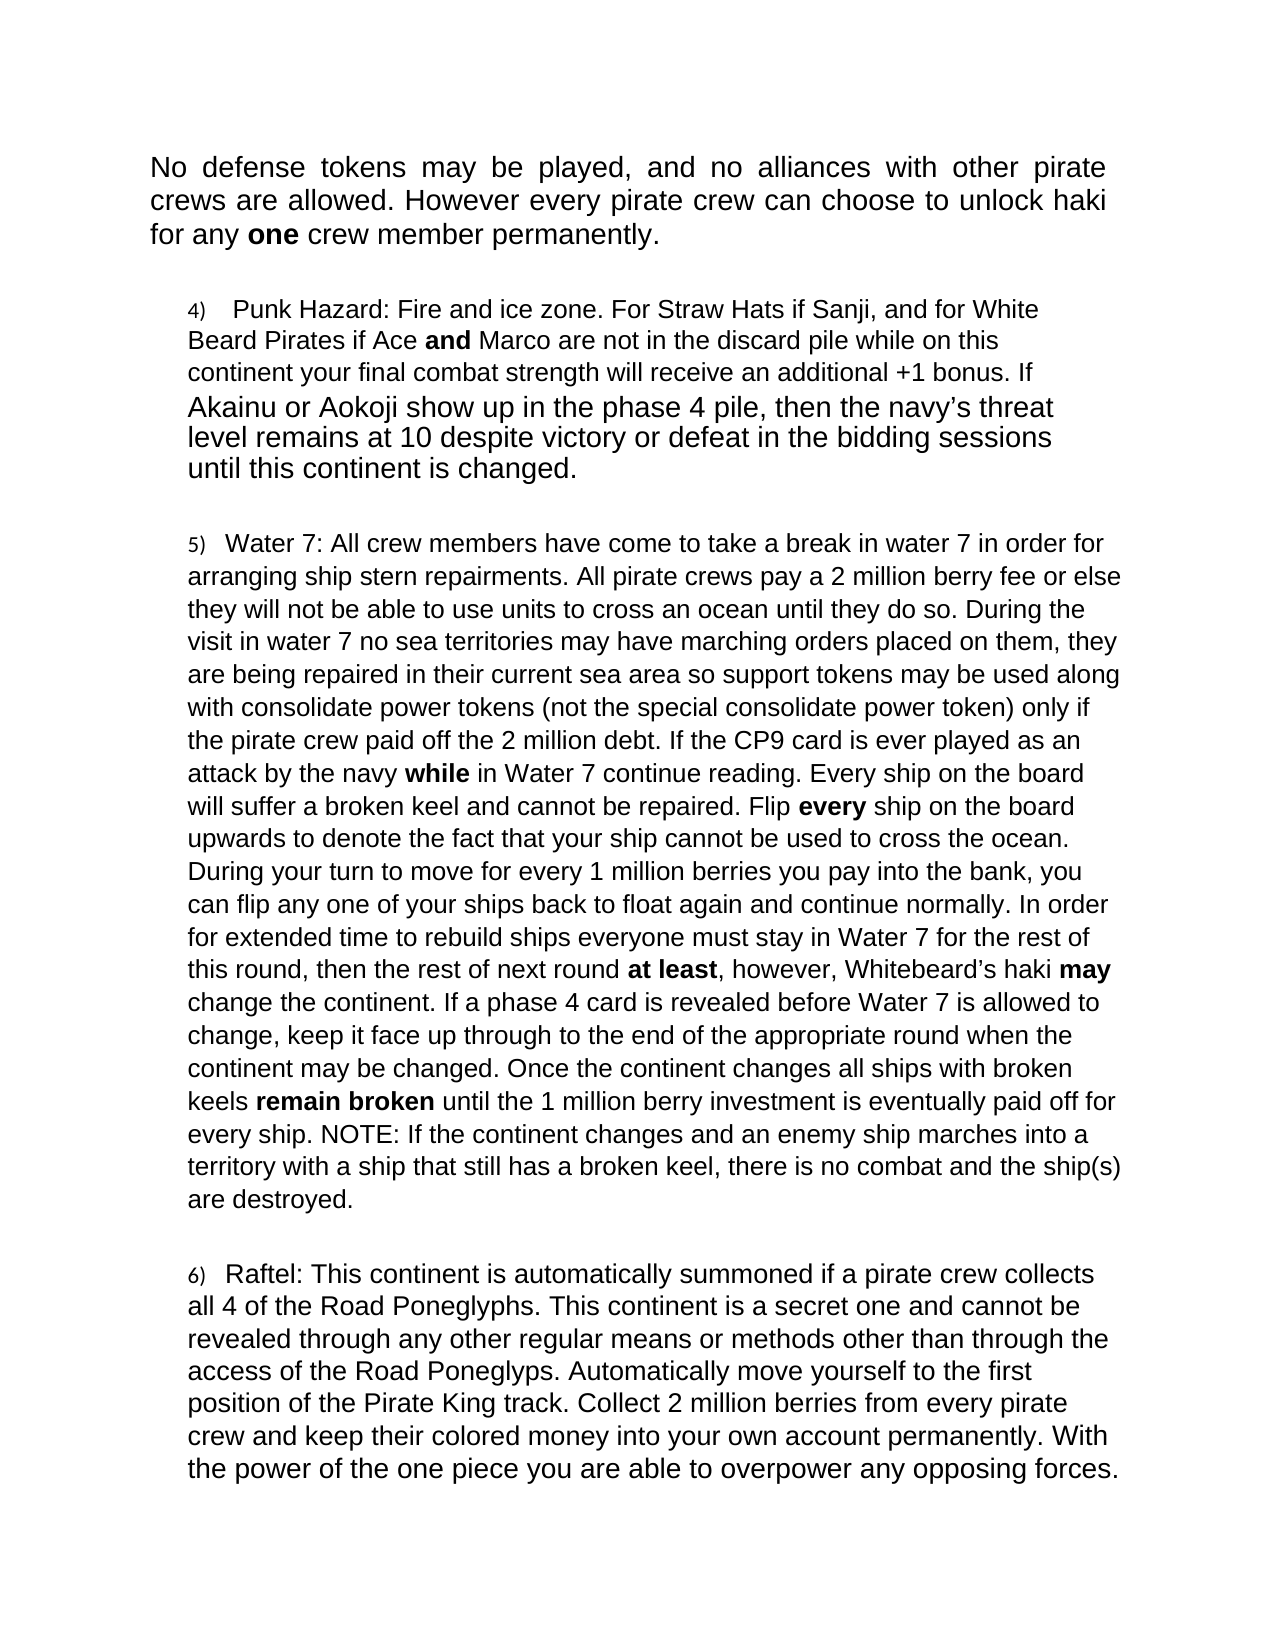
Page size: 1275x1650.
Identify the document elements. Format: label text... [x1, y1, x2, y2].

text Akainu or Aokoji show up in the phase 4 pile, then the navy’s threat level remains at 10 despite victory or defeat in the bidding sessions until this continent is changed. [187, 393, 1085, 484]
list Punk Hazard: Fire and ice zone. For Straw Hats if Sanji, and for White Beard Pirates if Ace and Marco are not in the discard pile while on this continent your final combat strength will receive an additional +1 bonus. If [187, 294, 1100, 386]
list Water 7: All crew members have come to take a break in water 7 in order for arranging ship stern repairments. All pirate crews pay a 2 million berry fee or else they will not be able to use units to cross an ocean until they do so. During the visit in water 7 no sea territories may have marching orders placed on them, they are being repaired in their current sea area so support tokens may be used along with consolidate power tokens (not the special consolidate power token) only if the pirate crew paid off the 2 million debt. If the CP9 card is ever played as an attack by the navy while in Water 7 continue reading. Every ship on the board will suffer a broken keel and cannot be repaired. Flip every ship on the board upwards to denote the fact that your ship cannot be used to cross the ocean. During your turn to move for every 1 million berries you pay into the bank, you can flip any one of your ships back to float again and continue normally. In order for extended time to rebuild ships everyone must stay in Water 7 for the rest of this round, then the rest of next round at least, however, Whitebeard’s haki may change the continent. If a phase 4 card is revealed before Water 7 is allowed to change, keep it face up through to the end of the appropriate round when the continent may be changed. Once the continent changes all ships with broken keels remain broken until the 1 million berry investment is eventually paid off for every ship. NOTE: If the continent changes and an enemy ship marches into a territory with a ship that still has a broken keel, there is no combat and the ship(s) are destroyed. [187, 528, 1123, 1214]
text No defense tokens may be played, and no alliances with other pirate crews are allowed. However every pirate crew can choose to unlock haki for any one crew member permanently. [150, 150, 1108, 250]
list Raftel: This continent is automatically summoned if a pirate crew collects all 4 of the Road Poneglyphs. This continent is a secret one and cannot be revealed through any other regular means or methods other than through the access of the Road Poneglyps. Automatically move yourself to the first position of the Pirate King track. Collect 2 million berries from every pirate crew and keep their colored money into your own account permanently. With the power of the one piece you are able to overpower any opposing forces. [187, 1258, 1121, 1485]
